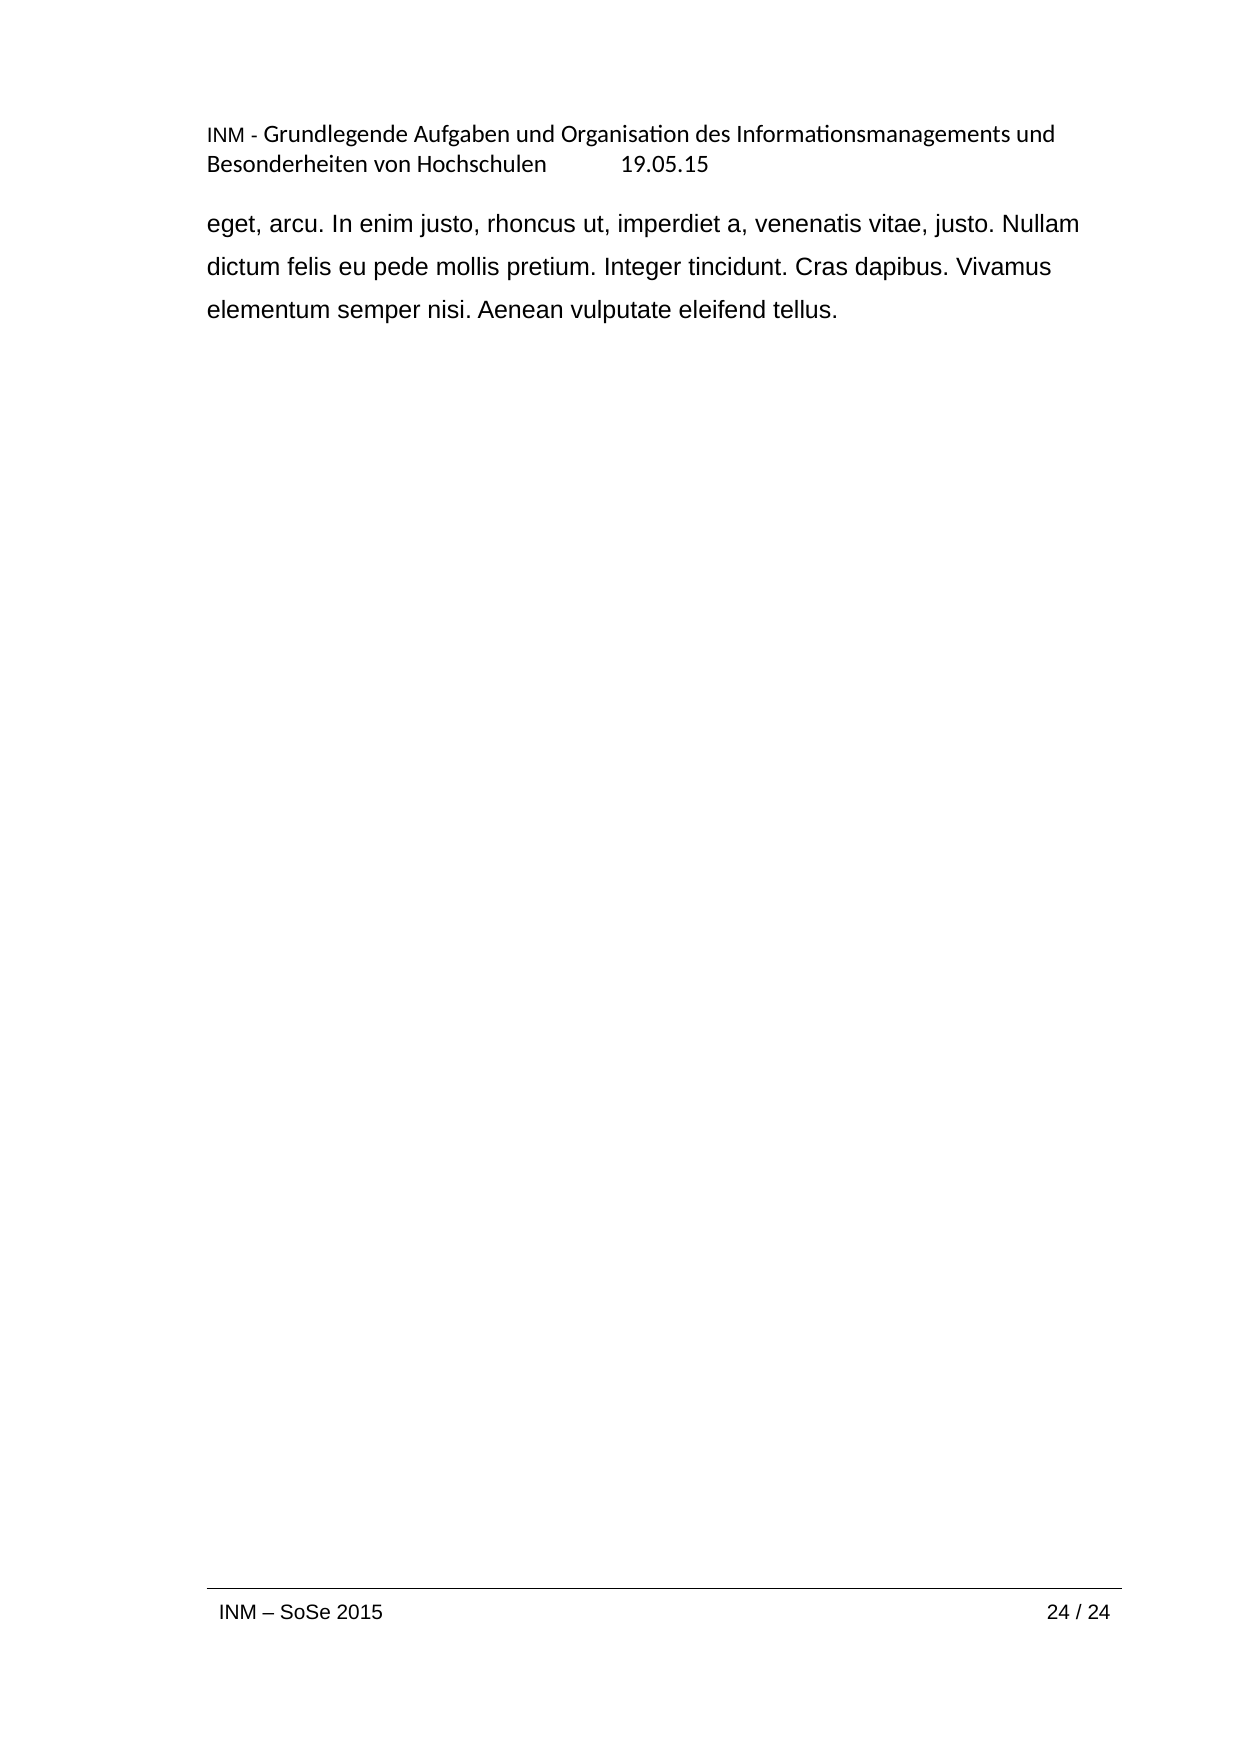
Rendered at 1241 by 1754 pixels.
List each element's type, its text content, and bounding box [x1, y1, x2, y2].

text eget, arcu. In enim justo, rhoncus ut, imperdiet a, venenatis vitae, justo. Nullam dictum felis eu pede mollis pretium. Integer tincidunt. Cras dapibus. Vivamus elementum semper nisi. Aenean vulputate eleifend tellus. [207, 209, 1122, 324]
